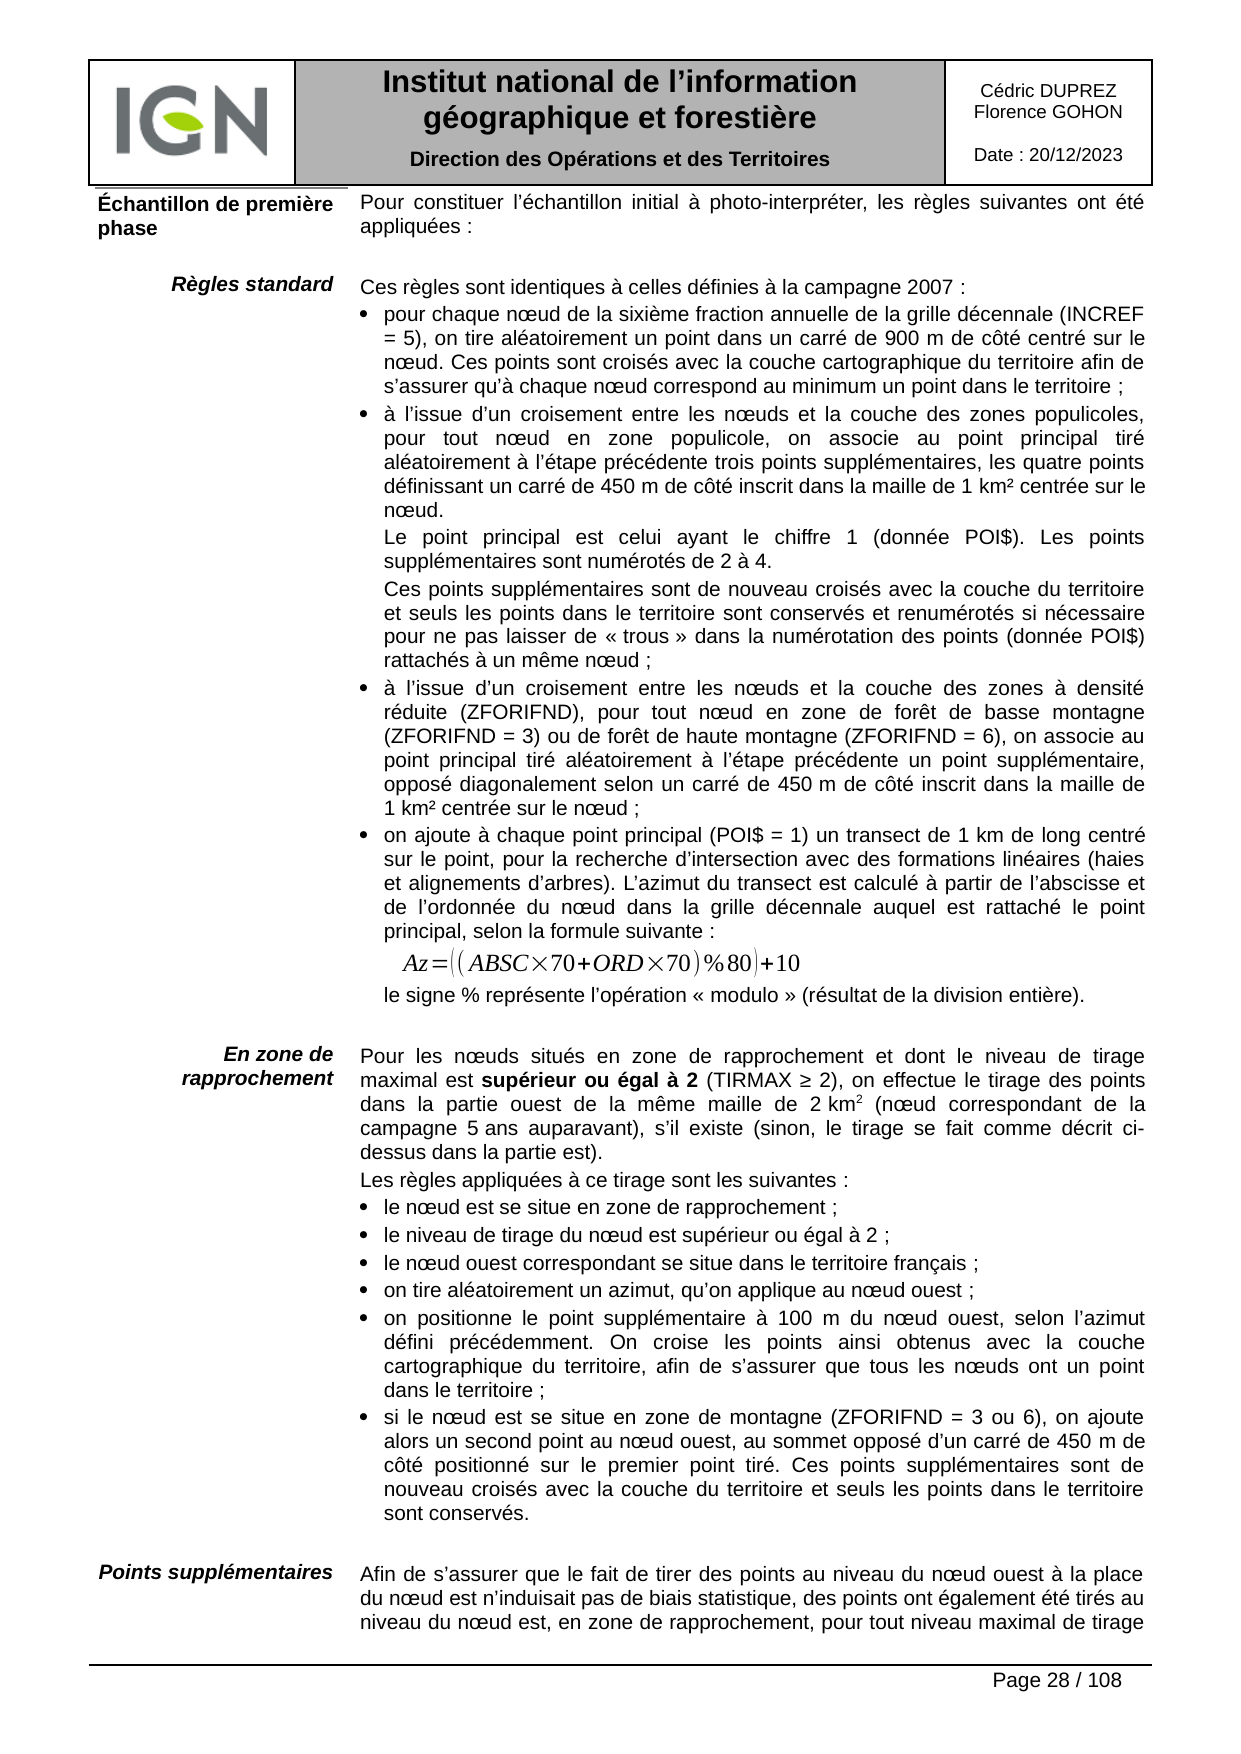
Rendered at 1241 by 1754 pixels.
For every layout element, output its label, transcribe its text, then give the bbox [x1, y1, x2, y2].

table_cell Pour constituer l’échantillon initial à photo-interpréter, les règles suivantes ont été appliquées : [354, 186, 1152, 271]
table_cell Points supplémentaires [89, 1558, 354, 1640]
table_cell Échantillon de première phase [89, 186, 354, 271]
picture [91, 62, 293, 180]
table_cell Ces règles sont identiques à celles définies à la campagne 2007 : pour chaque nœud de la sixième fraction annuelle de la grille décennale (INCREF = 5), on tire aléatoirement un point dans un carré de 900 m de côté centré sur le nœud. Ces points sont croisés avec la couche cartographique du territoire afin de s’assurer qu’à chaque nœud correspond au minimum un point dans le territoire ; à l’issue d’un croisement entre les nœuds et la couche des zones populicoles, pour tout nœud en zone populicole, on associe au point principal tiré aléatoirement à l’étape précédente trois points supplémentaires, les quatre points définissant un carré de 450 m de côté inscrit dans la maille de 1 km² centrée sur le nœud. Le point principal est celui ayant le chiffre 1 (donnée POI$). Les points supplémentaires sont numérotés de 2 à 4. Ces points supplémentaires sont de nouveau croisés avec la couche du territoire et seuls les points dans le territoire sont conservés et renumérotés si nécessaire pour ne pas laisser de « trous » dans la numérotation des points (donnée POI$) rattachés à un même nœud ; à l’issue d’un croisement entre les nœuds et la couche des zones à densité réduite (ZFORIFND), pour tout nœud en zone de forêt de basse montagne (ZFORIFND = 3) ou de forêt de haute montagne (ZFORIFND = 6), on associe au point principal tiré aléatoirement à l’étape précédente un point supplémentaire, opposé diagonalement selon un carré de 450 m de côté inscrit dans la maille de 1 km² centrée sur le nœud ; on ajoute à chaque point principal (POI$ = 1) un transect de 1 km de long centré sur le point, pour la recherche d’intersection avec des formations linéaires (haies et alignements d’arbres). L’azimut du transect est calculé à partir de l’abscisse et de l’ordonnée du nœud dans la grille décennale auquel est rattaché le point principal, selon la formule suivante : le signe % représente l’opération « modulo » (résultat de la division entière). [354, 271, 1152, 1041]
table_cell Pour les nœuds situés en zone de rapprochement et dont le niveau de tirage maximal est supérieur ou égal à 2 (TIRMAX ≥ 2), on effectue le tirage des points dans la partie ouest de la même maille de 2 km2 (nœud correspondant de la campagne 5 ans auparavant), s’il existe (sinon, le tirage se fait comme décrit ci-dessus dans la partie est). Les règles appliquées à ce tirage sont les suivantes : le nœud est se situe en zone de rapprochement ; le niveau de tirage du nœud est supérieur ou égal à 2 ; le nœud ouest correspondant se situe dans le territoire français ; on tire aléatoirement un azimut, qu’on applique au nœud ouest ; on positionne le point supplémentaire à 100 m du nœud ouest, selon l’azimut défini précédemment. On croise les points ainsi obtenus avec la couche cartographique du territoire, afin de s’assurer que tous les nœuds ont un point dans le territoire ; si le nœud est se situe en zone de montagne (ZFORIFND = 3 ou 6), on ajoute alors un second point au nœud ouest, au sommet opposé d’un carré de 450 m de côté positionné sur le premier point tiré. Ces points supplémentaires sont de nouveau croisés avec la couche du territoire et seuls les points dans le territoire sont conservés. [354, 1041, 1152, 1558]
table_cell En zone de rapprochement [89, 1041, 354, 1558]
table_cell Règles standard [89, 271, 354, 1041]
table_cell Afin de s’assurer que le fait de tirer des points au niveau du nœud ouest à la place du nœud est n’induisait pas de biais statistique, des points ont également été tirés au niveau du nœud est, en zone de rapprochement, pour tout niveau maximal de tirage [354, 1558, 1152, 1640]
